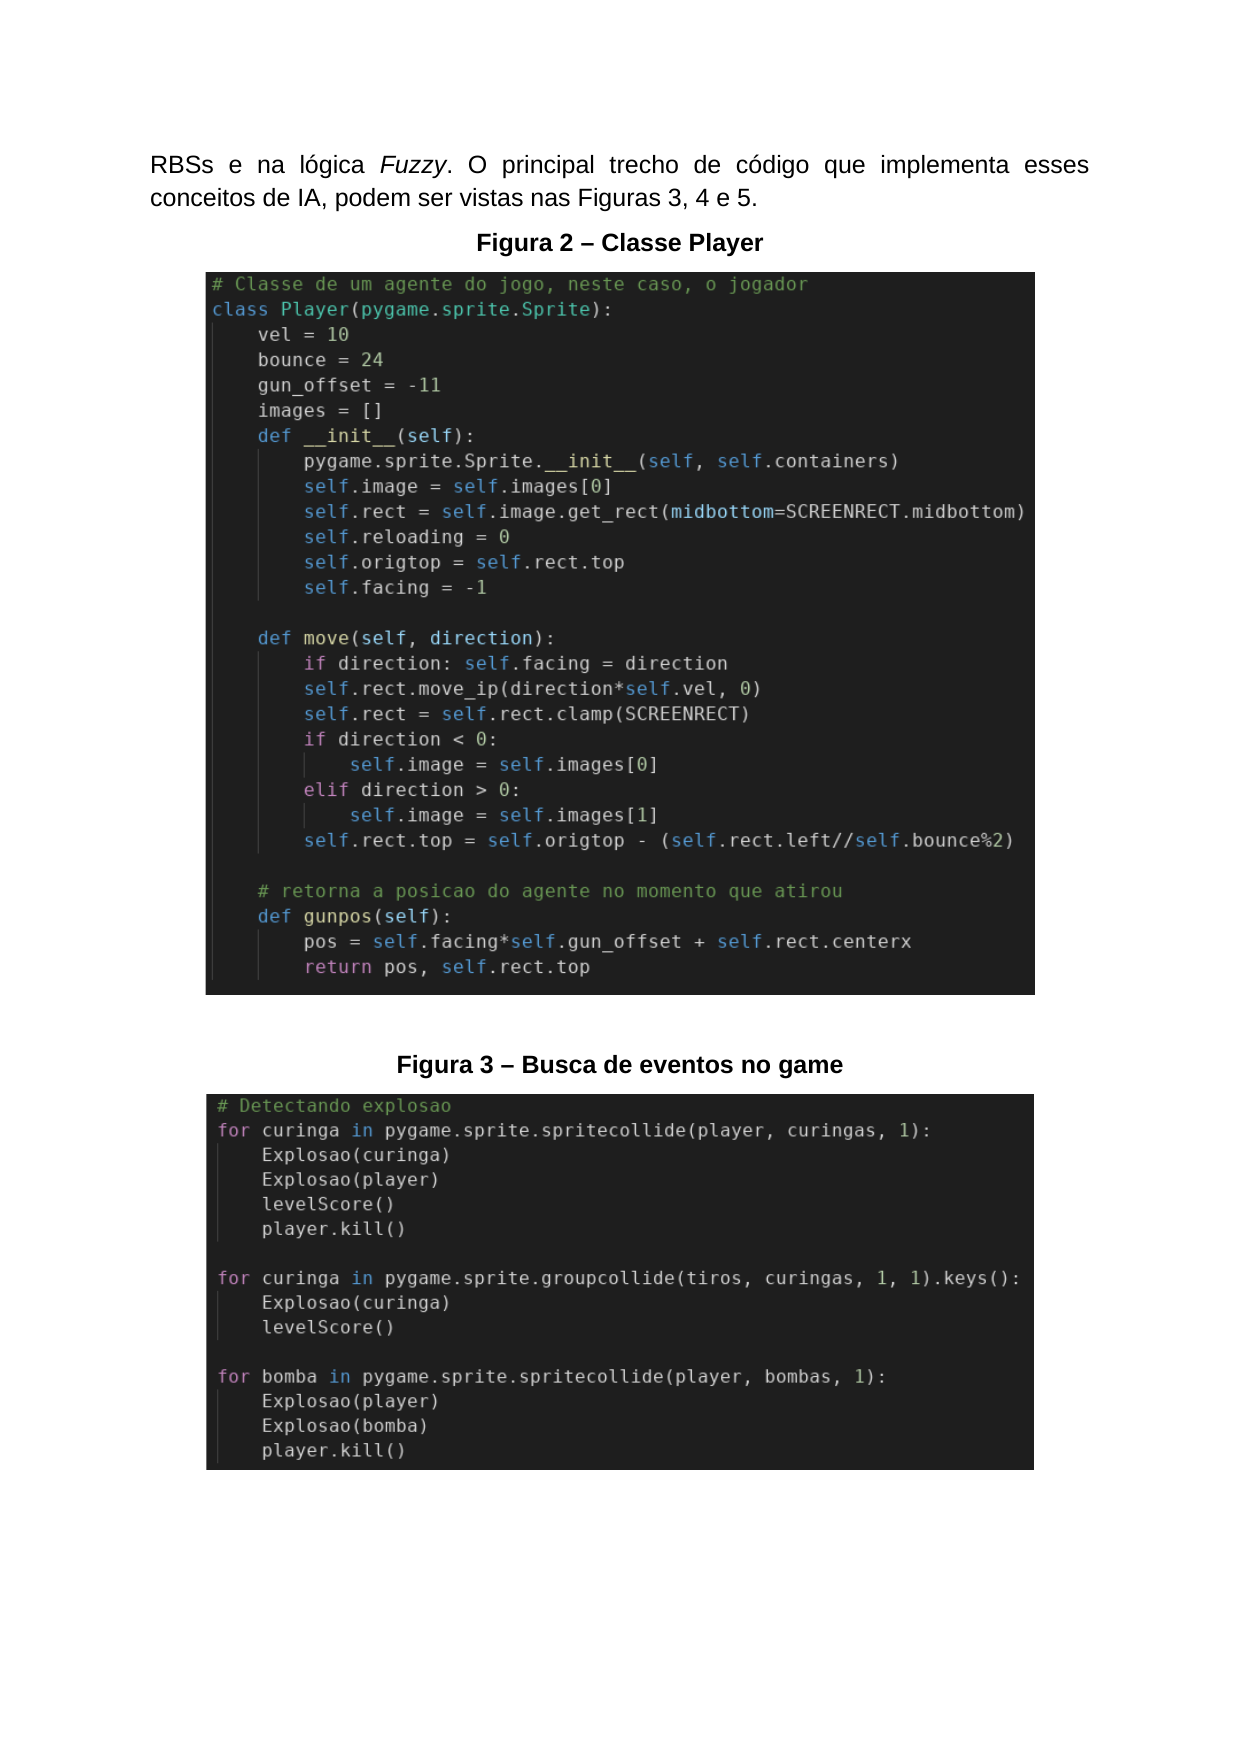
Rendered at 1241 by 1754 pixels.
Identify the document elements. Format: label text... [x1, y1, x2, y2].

text Figura 2 – Classe Player [150, 228, 1090, 257]
text RBSs e na lógica Fuzzy. O principal trecho de código que implementa esses conceitos de IA, podem ser vistas nas Figuras 3, 4 e 5. [150, 150, 1090, 212]
picture [205, 272, 1035, 995]
text Figura 3 – Busca de eventos no game [150, 1050, 1090, 1078]
picture [206, 1094, 1034, 1470]
